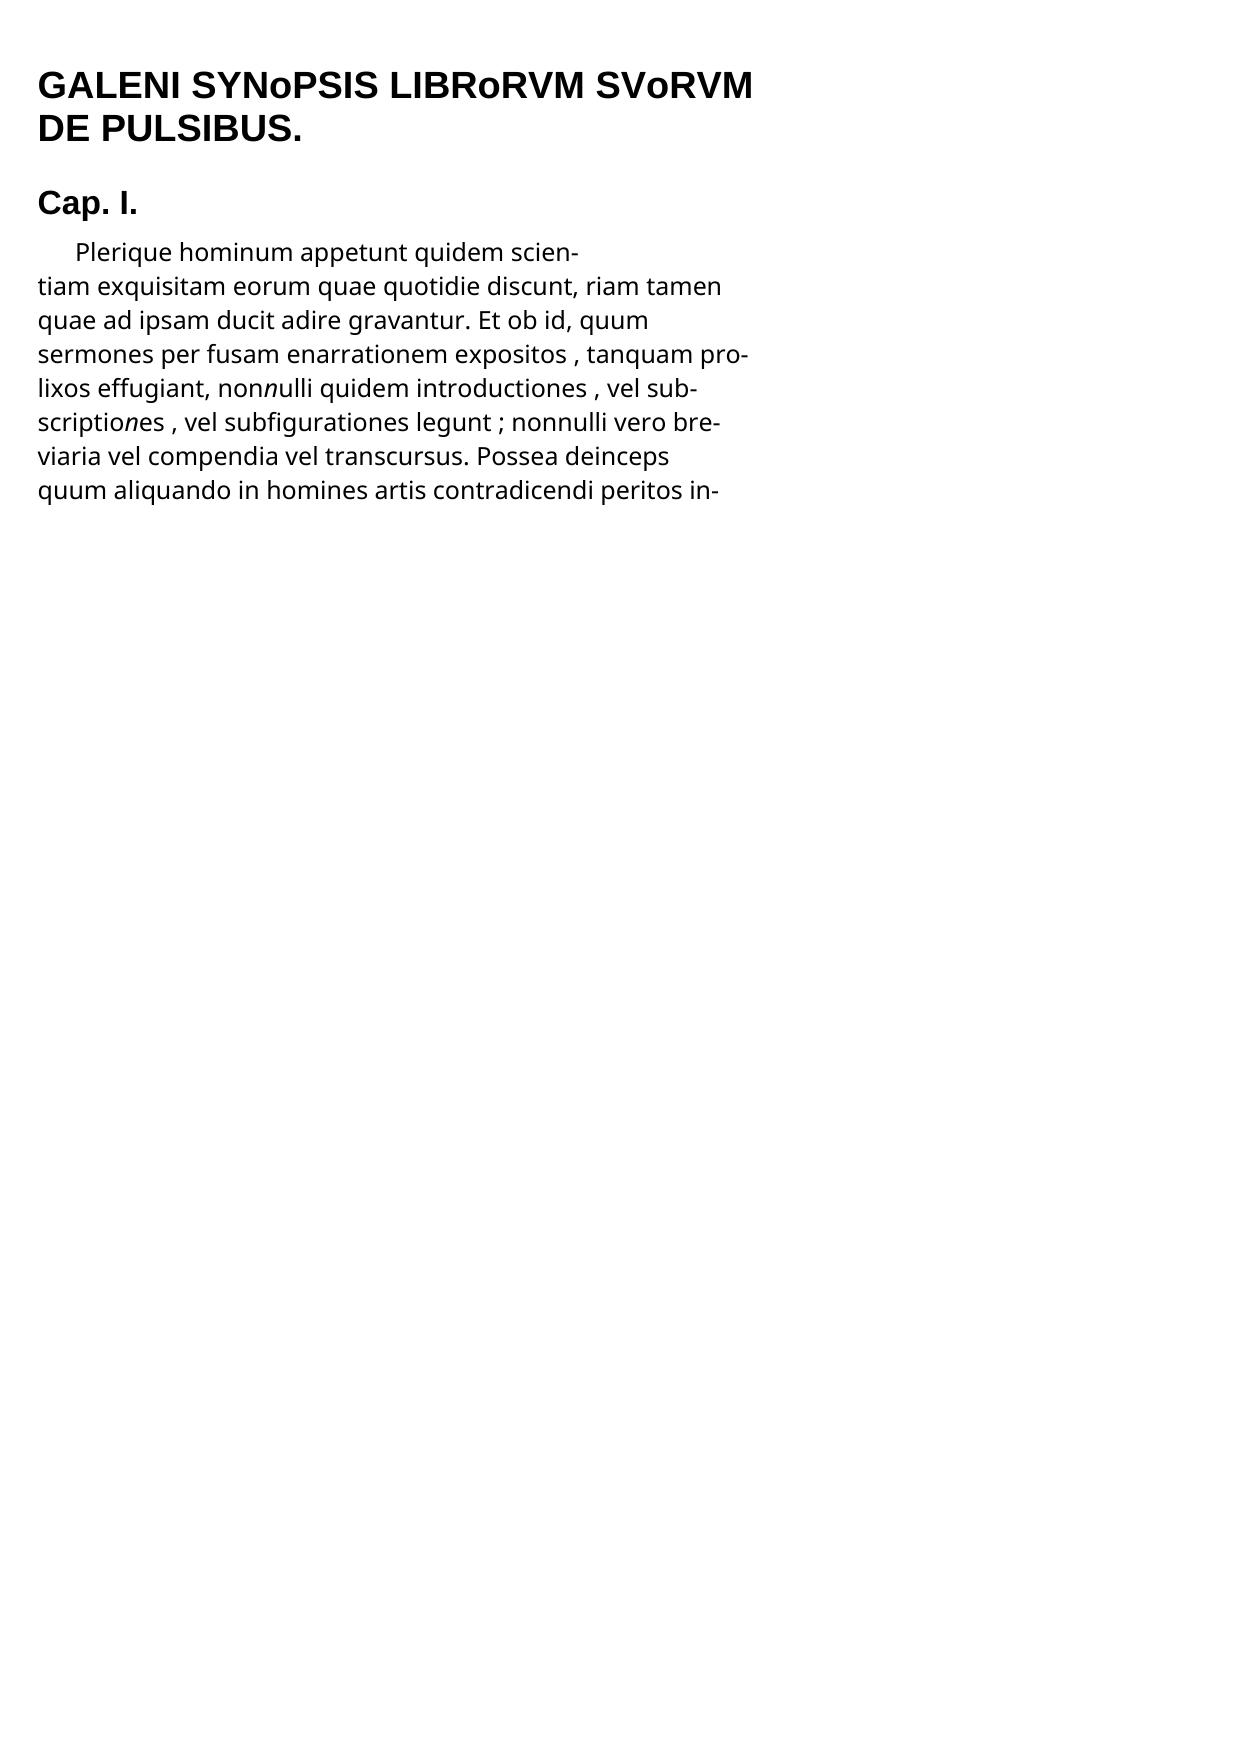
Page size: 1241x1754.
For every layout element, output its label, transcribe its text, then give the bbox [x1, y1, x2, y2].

text Plerique hominum appetunt quidem scien- tiam exquisitam eorum quae quotidie discunt, riam tamen quae ad ipsam ducit adire gravantur. Et ob id, quum sermones per fusam enarrationem expositos , tanquam pro- lixos effugiant, nonnulli quidem introductiones , vel sub- scriptiones , vel subfigurationes legunt ; nonnulli vero bre- viaria vel compendia vel transcursus. Possea deinceps quum aliquando in homines artis contradicendi peritos in- [37, 234, 1203, 507]
subtitle Cap. I. [37, 183, 1203, 222]
subtitle GALENI SYNoPSIS LIBRoRVM SVoRVM DE PULSIBUS. [37, 62, 1203, 150]
